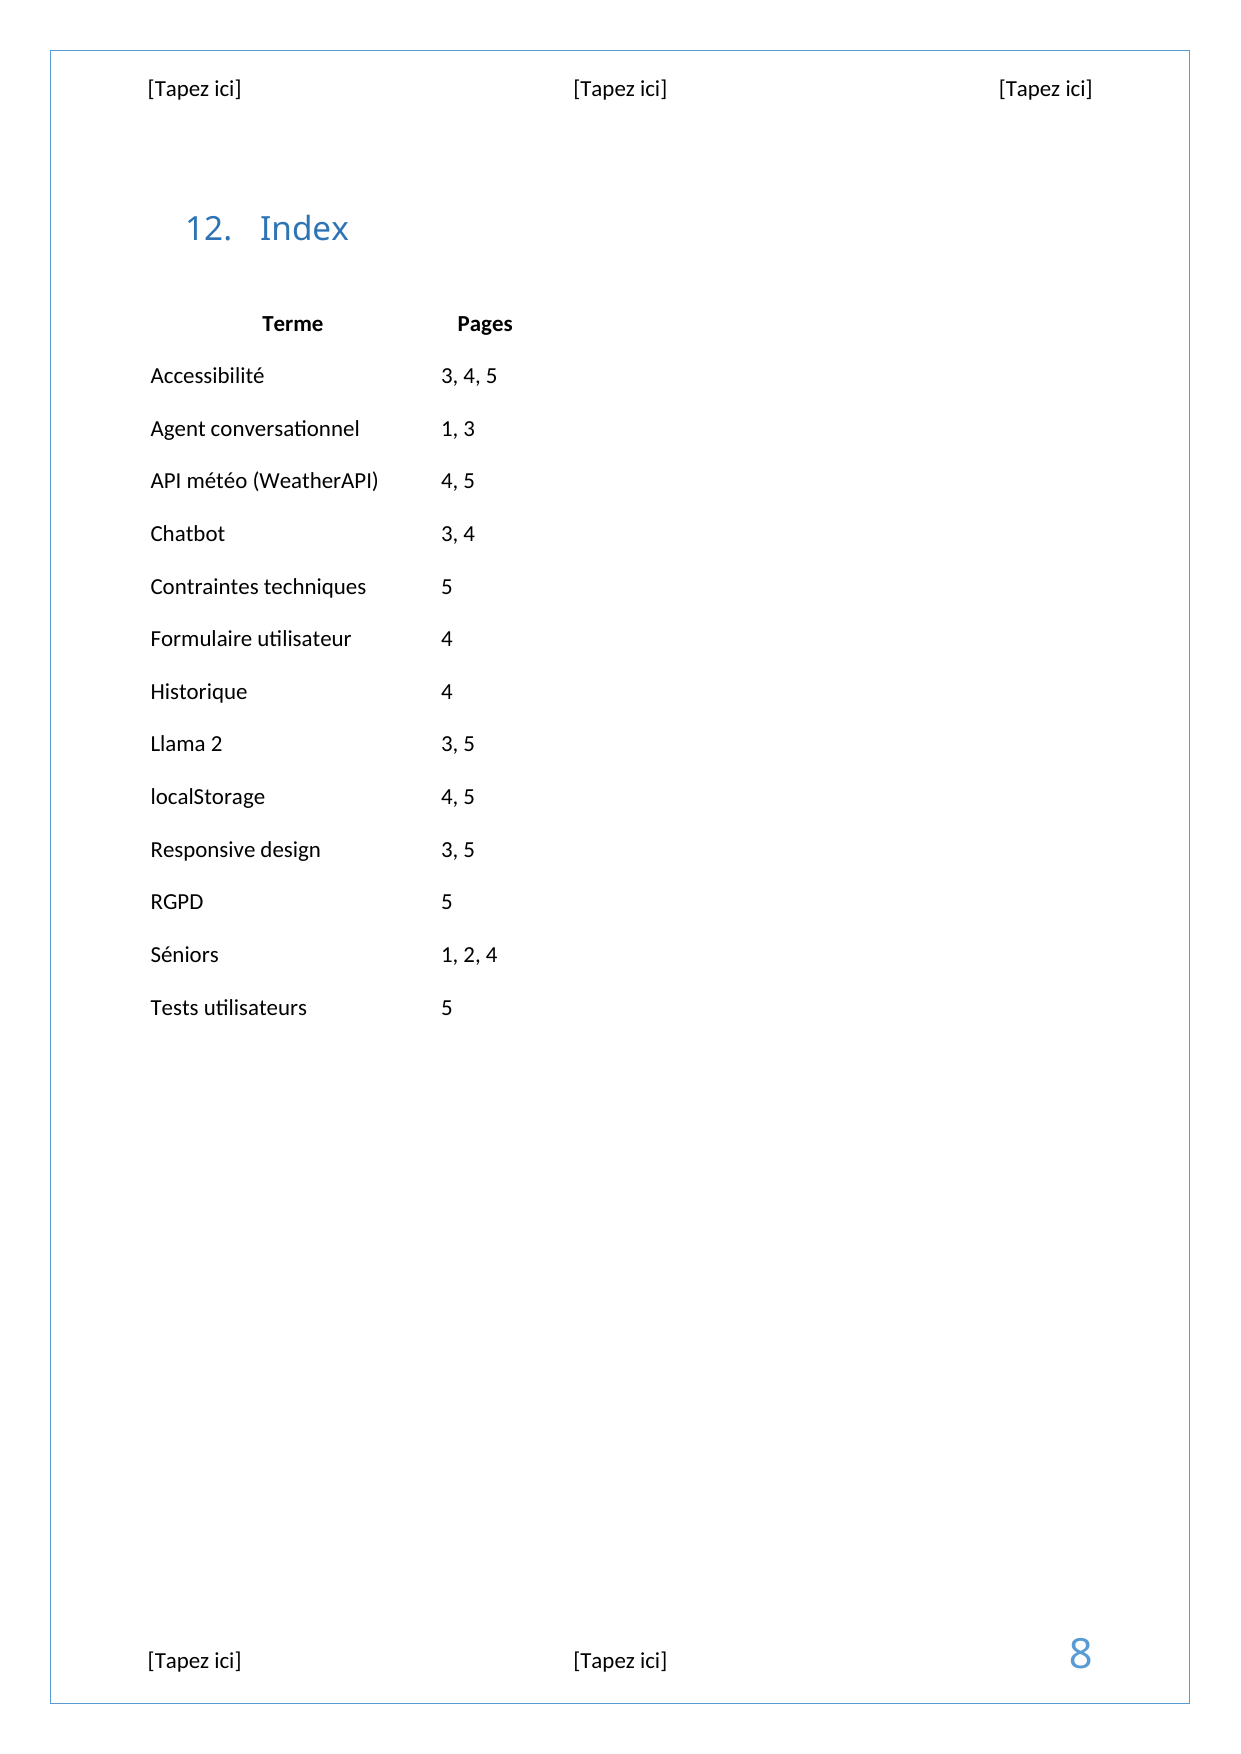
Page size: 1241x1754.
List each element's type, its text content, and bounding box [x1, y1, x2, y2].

table_cell 1, 3 [438, 411, 532, 464]
table_cell API météo (WeatherAPI) [148, 464, 438, 516]
table_cell 3, 5 [438, 727, 532, 779]
table_cell Historique [148, 674, 438, 727]
table_cell 5 [438, 569, 532, 621]
table_cell 4 [438, 674, 532, 727]
table_cell 5 [438, 990, 532, 1042]
table_cell Agent conversationnel [148, 411, 438, 464]
subtitle Index [185, 205, 1093, 250]
table_cell Responsive design [148, 832, 438, 884]
table_cell Contraintes techniques [148, 569, 438, 621]
table_cell 4, 5 [438, 464, 532, 516]
table_cell 1, 2, 4 [438, 937, 532, 990]
table_cell Séniors [148, 937, 438, 990]
table_cell Accessibilité [148, 359, 438, 411]
table_cell 3, 4, 5 [438, 359, 532, 411]
table_cell 4, 5 [438, 779, 532, 832]
table_cell Llama 2 [148, 727, 438, 779]
table_cell Formulaire utilisateur [148, 621, 438, 674]
table_header Terme [148, 306, 438, 358]
table_cell 4 [438, 621, 532, 674]
table_cell 3, 4 [438, 516, 532, 569]
table_cell Chatbot [148, 516, 438, 569]
table_cell 3, 5 [438, 832, 532, 884]
table_cell Tests utilisateurs [148, 990, 438, 1042]
table_cell RGPD [148, 885, 438, 937]
table_header Pages [438, 306, 532, 358]
table_cell 5 [438, 885, 532, 937]
table_cell localStorage [148, 779, 438, 832]
